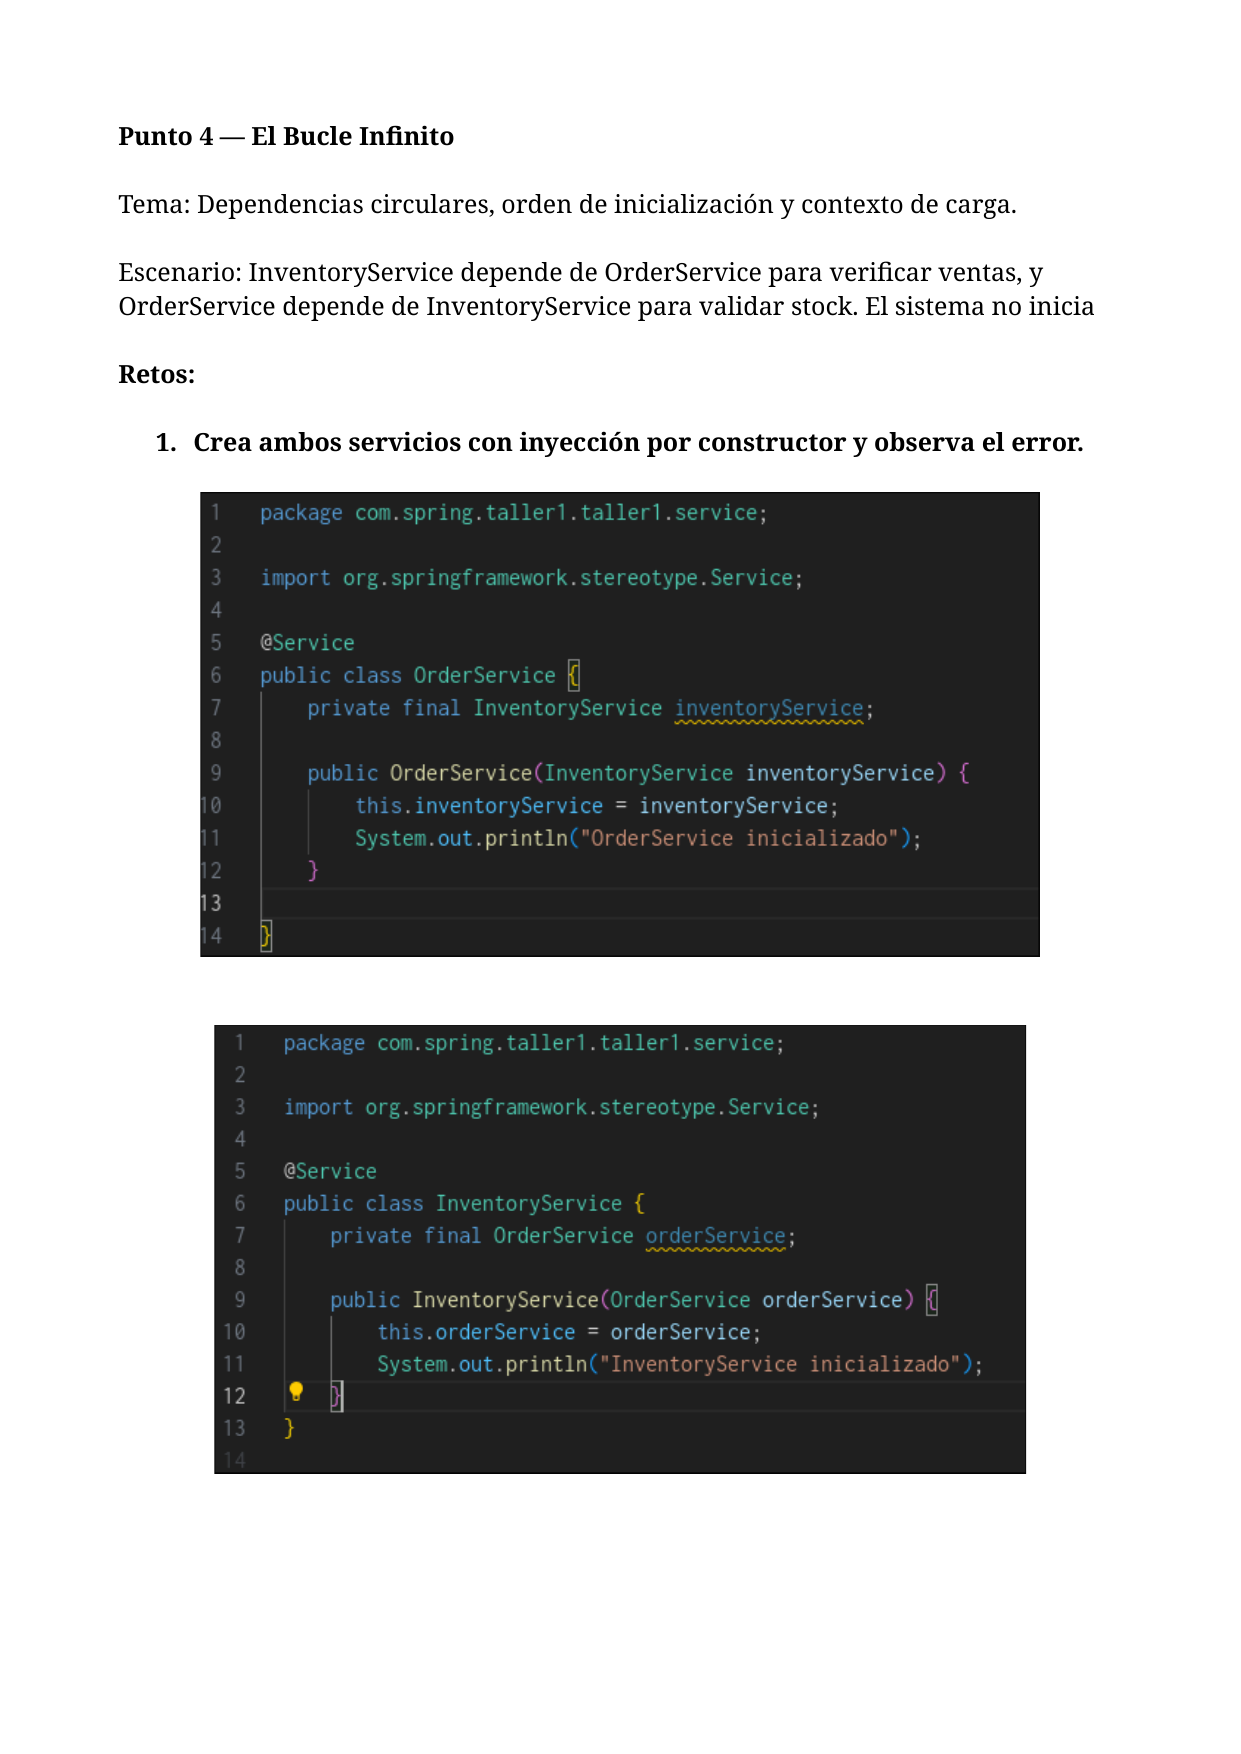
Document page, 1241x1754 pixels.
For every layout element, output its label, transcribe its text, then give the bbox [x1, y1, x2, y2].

text Tema: Dependencias circulares, orden de inicialización y contexto de carga. [118, 186, 1122, 220]
list Crea ambos servicios con inyección por constructor y observa el error. [156, 425, 1122, 459]
picture [214, 1025, 1027, 1474]
text Retos: [118, 357, 1122, 391]
picture [200, 492, 1040, 957]
text Escenario: InventoryService depende de OrderService para verificar ventas, y [118, 254, 1122, 288]
text OrderService depende de InventoryService para validar stock. El sistema no inicia [118, 288, 1122, 322]
text Punto 4 — El Bucle Infinito [118, 118, 1122, 152]
